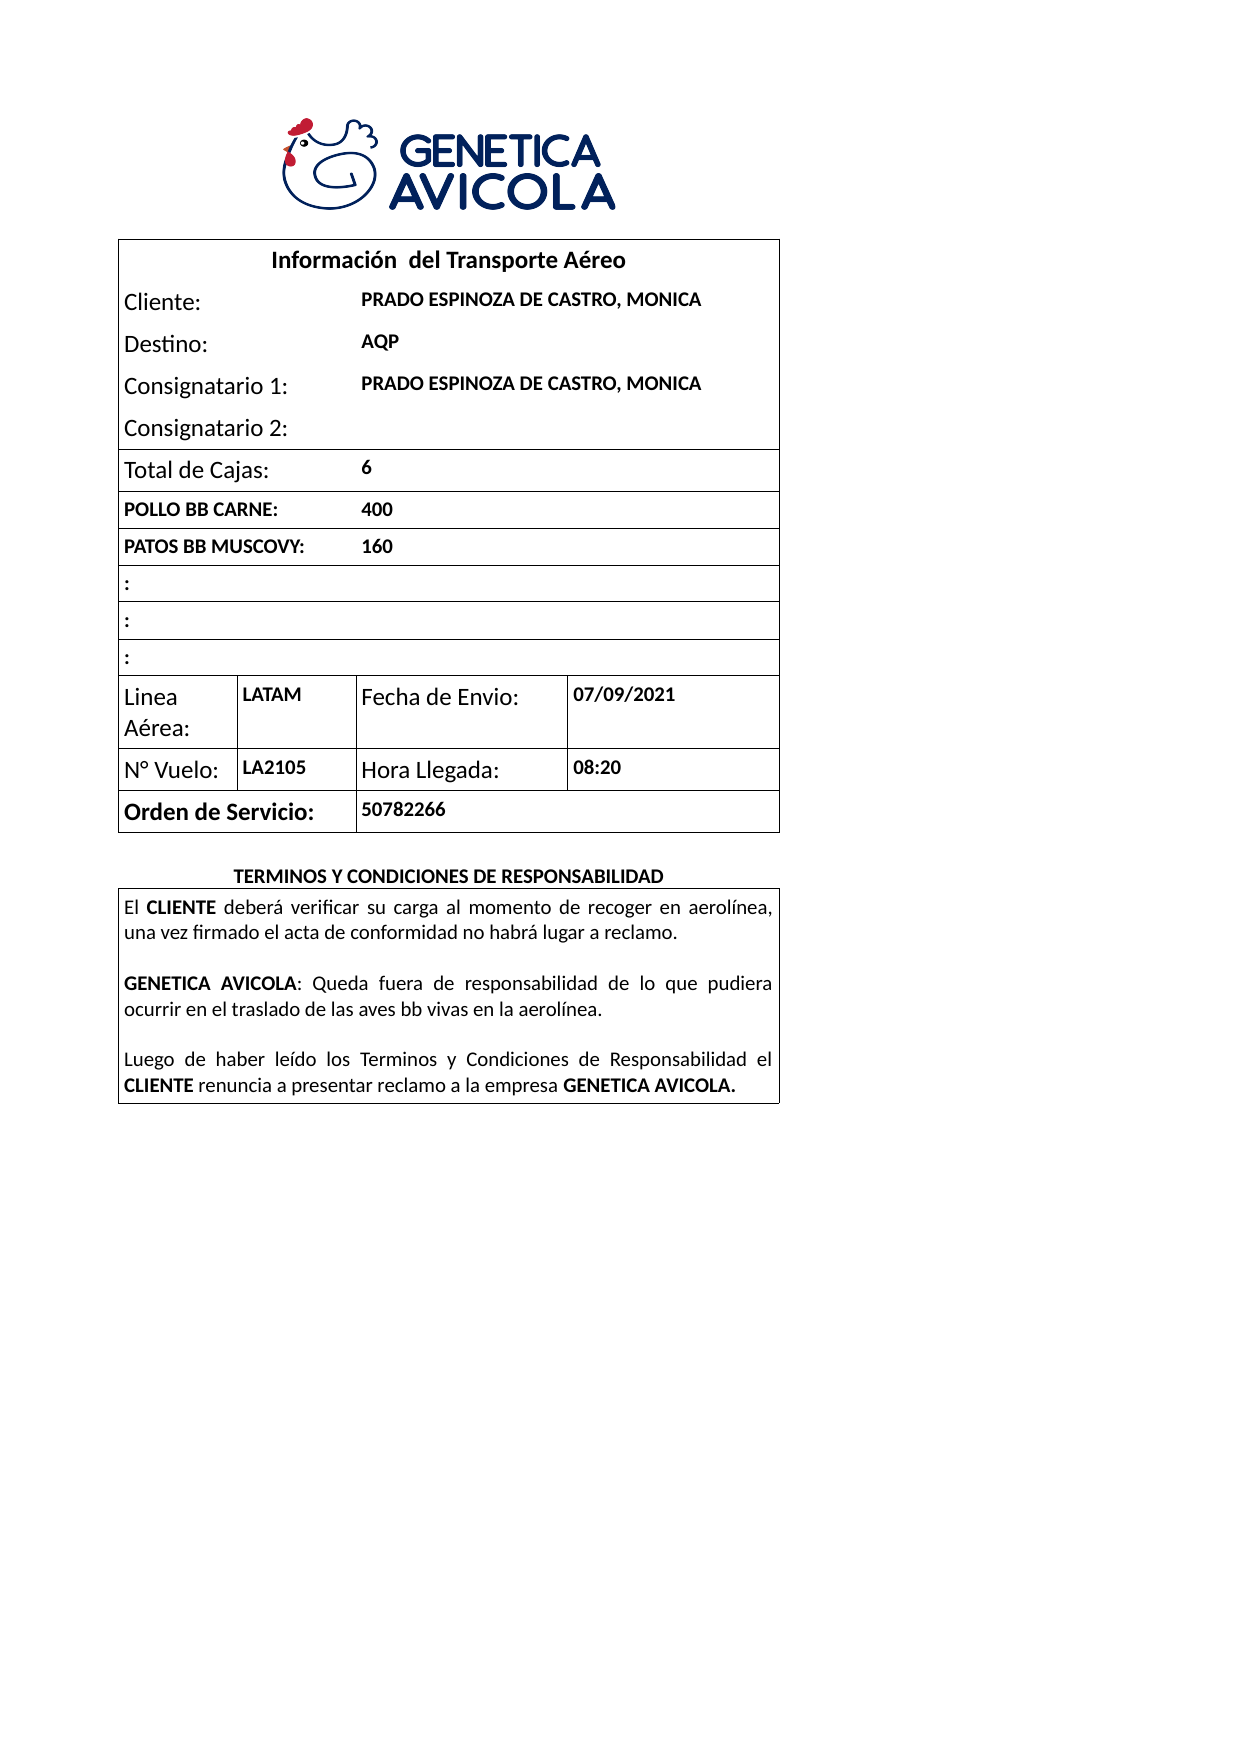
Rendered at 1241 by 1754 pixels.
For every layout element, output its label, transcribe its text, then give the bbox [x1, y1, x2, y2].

table_cell PRADO ESPINOZA DE CASTRO, MONICA [356, 365, 779, 406]
table_cell Fecha de Envio: [357, 676, 567, 748]
table_cell [356, 640, 779, 675]
table_cell 400 [356, 492, 779, 527]
table_cell El CLIENTE deberá verificar su carga al momento de recoger en aerolínea, una vez firmado el acta de conformidad no habrá lugar a reclamo. GENETICA AVICOLA: Queda fuera de responsabilidad de lo que pudiera ocurrir en el traslado de las aves bb vivas en la aerolínea. Luego de haber leído los Terminos y Condiciones de Responsabilidad el CLIENTE renuncia a presentar reclamo a la empresa GENETICA AVICOLA. [119, 889, 779, 1103]
table_cell 08:20 [568, 749, 779, 790]
table_cell Consignatario 2: [119, 406, 356, 448]
table_cell AQP [356, 323, 779, 364]
table_cell 07/09/2021 [568, 676, 779, 748]
table_cell PATOS BB MUSCOVY: [119, 529, 356, 564]
table_cell LA2105 [238, 749, 356, 790]
table_cell : [119, 566, 356, 601]
table_cell LATAM [238, 676, 356, 748]
table_cell [356, 566, 779, 601]
table_cell Orden de Servicio: [119, 791, 356, 832]
table_cell Destino: [119, 323, 356, 364]
table_cell Linea Aérea: [119, 676, 237, 748]
table_cell Consignatario 1: [119, 365, 356, 406]
picture [282, 118, 616, 210]
table_cell : [119, 602, 356, 638]
table_cell TERMINOS Y CONDICIONES DE RESPONSABILIDAD [118, 833, 779, 888]
table_cell 50782266 [357, 791, 779, 832]
table_cell Hora Llegada: [357, 749, 567, 790]
table_cell N° Vuelo: [119, 749, 237, 790]
table_cell PRADO ESPINOZA DE CASTRO, MONICA [356, 281, 779, 322]
table_cell [356, 406, 779, 448]
table_cell 6 [356, 450, 779, 491]
table_cell [356, 602, 779, 638]
table_cell : [119, 640, 356, 675]
table_header Información del Transporte Aéreo [119, 240, 779, 281]
table_cell Cliente: [119, 281, 356, 322]
table_cell POLLO BB CARNE: [119, 492, 356, 527]
table_cell Total de Cajas: [119, 450, 356, 491]
table_cell 160 [356, 529, 779, 564]
